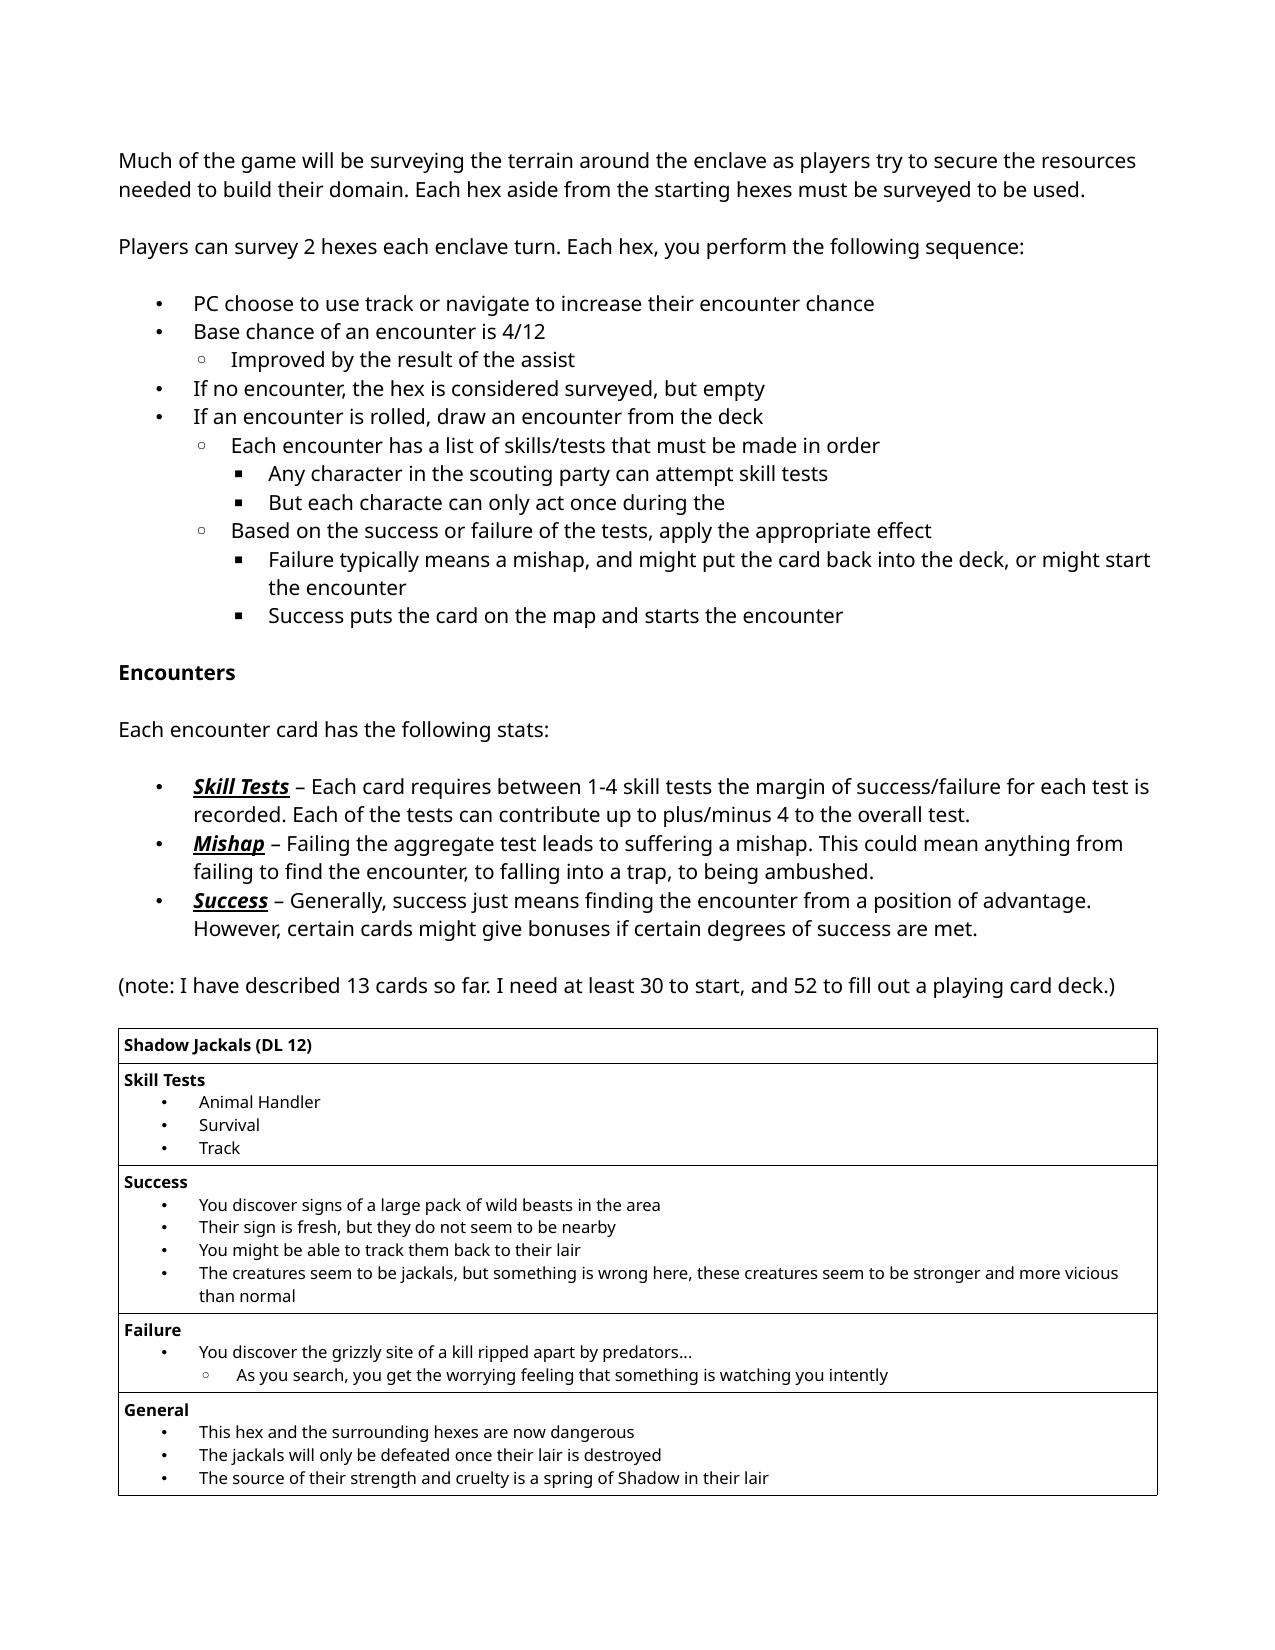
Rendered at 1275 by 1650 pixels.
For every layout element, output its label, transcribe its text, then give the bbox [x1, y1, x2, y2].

list Failure typically means a mishap, and might put the card back into the deck, or might start the encounter [231, 545, 1157, 602]
list Mishap – Failing the aggregate test leads to suffering a mishap. This could mean anything from failing to find the encounter, to falling into a trap, to being ambushed. [156, 829, 1157, 886]
list Each encounter has a list of skills/tests that must be made in order [193, 431, 1157, 459]
text Each encounter card has the following stats: [118, 715, 1157, 744]
text Much of the game will be surveying the terrain around the enclave as players try to secure the resources needed to build their domain. Each hex aside from the starting hexes must be surveyed to be used. [118, 147, 1157, 203]
list But each characte can only act once during the [231, 488, 1157, 516]
list Any character in the scouting party can attempt skill tests [231, 459, 1157, 488]
list Success – Generally, success just means finding the encounter from a position of advantage. However, certain cards might give bonuses if certain degrees of success are met. [156, 886, 1157, 943]
list Improved by the result of the assist [193, 346, 1157, 374]
list If no encounter, the hex is considered surveyed, but empty [156, 374, 1157, 402]
list If an encounter is rolled, draw an encounter from the deck [156, 402, 1157, 431]
text (note: I have described 13 cards so far. I need at least 30 to start, and 52 to fill out a playing card deck.) [118, 971, 1157, 1000]
text Encounters [118, 658, 1157, 687]
list Based on the success or failure of the tests, apply the appropriate effect [193, 516, 1157, 545]
table_header Shadow Jackals (DL 12) [119, 1029, 1157, 1062]
list PC choose to use track or navigate to increase their encounter chance [156, 289, 1157, 317]
list Success puts the card on the map and starts the encounter [231, 602, 1157, 630]
list Skill Tests – Each card requires between 1-4 skill tests the margin of success/failure for each test is recorded. Each of the tests can contribute up to plus/minus 4 to the overall test. [156, 772, 1157, 829]
table_cell Success You discover signs of a large pack of wild beasts in the area Their sign is fresh, but they do not seem to be nearby You might be able to track them back to their lair The creatures seem to be jackals, but something is wrong here, these creatures seem to be stronger and more vicious than normal [119, 1166, 1157, 1313]
table_cell Skill Tests Animal Handler Survival Track [119, 1064, 1157, 1165]
list Base chance of an encounter is 4/12 [156, 317, 1157, 346]
text Players can survey 2 hexes each enclave turn. Each hex, you perform the following sequence: [118, 232, 1157, 260]
table_cell Failure You discover the grizzly site of a kill ripped apart by predators... As you search, you get the worrying feeling that something is watching you intently [119, 1314, 1157, 1392]
table_cell General This hex and the surrounding hexes are now dangerous The jackals will only be defeated once their lair is destroyed The source of their strength and cruelty is a spring of Shadow in their lair [119, 1393, 1157, 1495]
